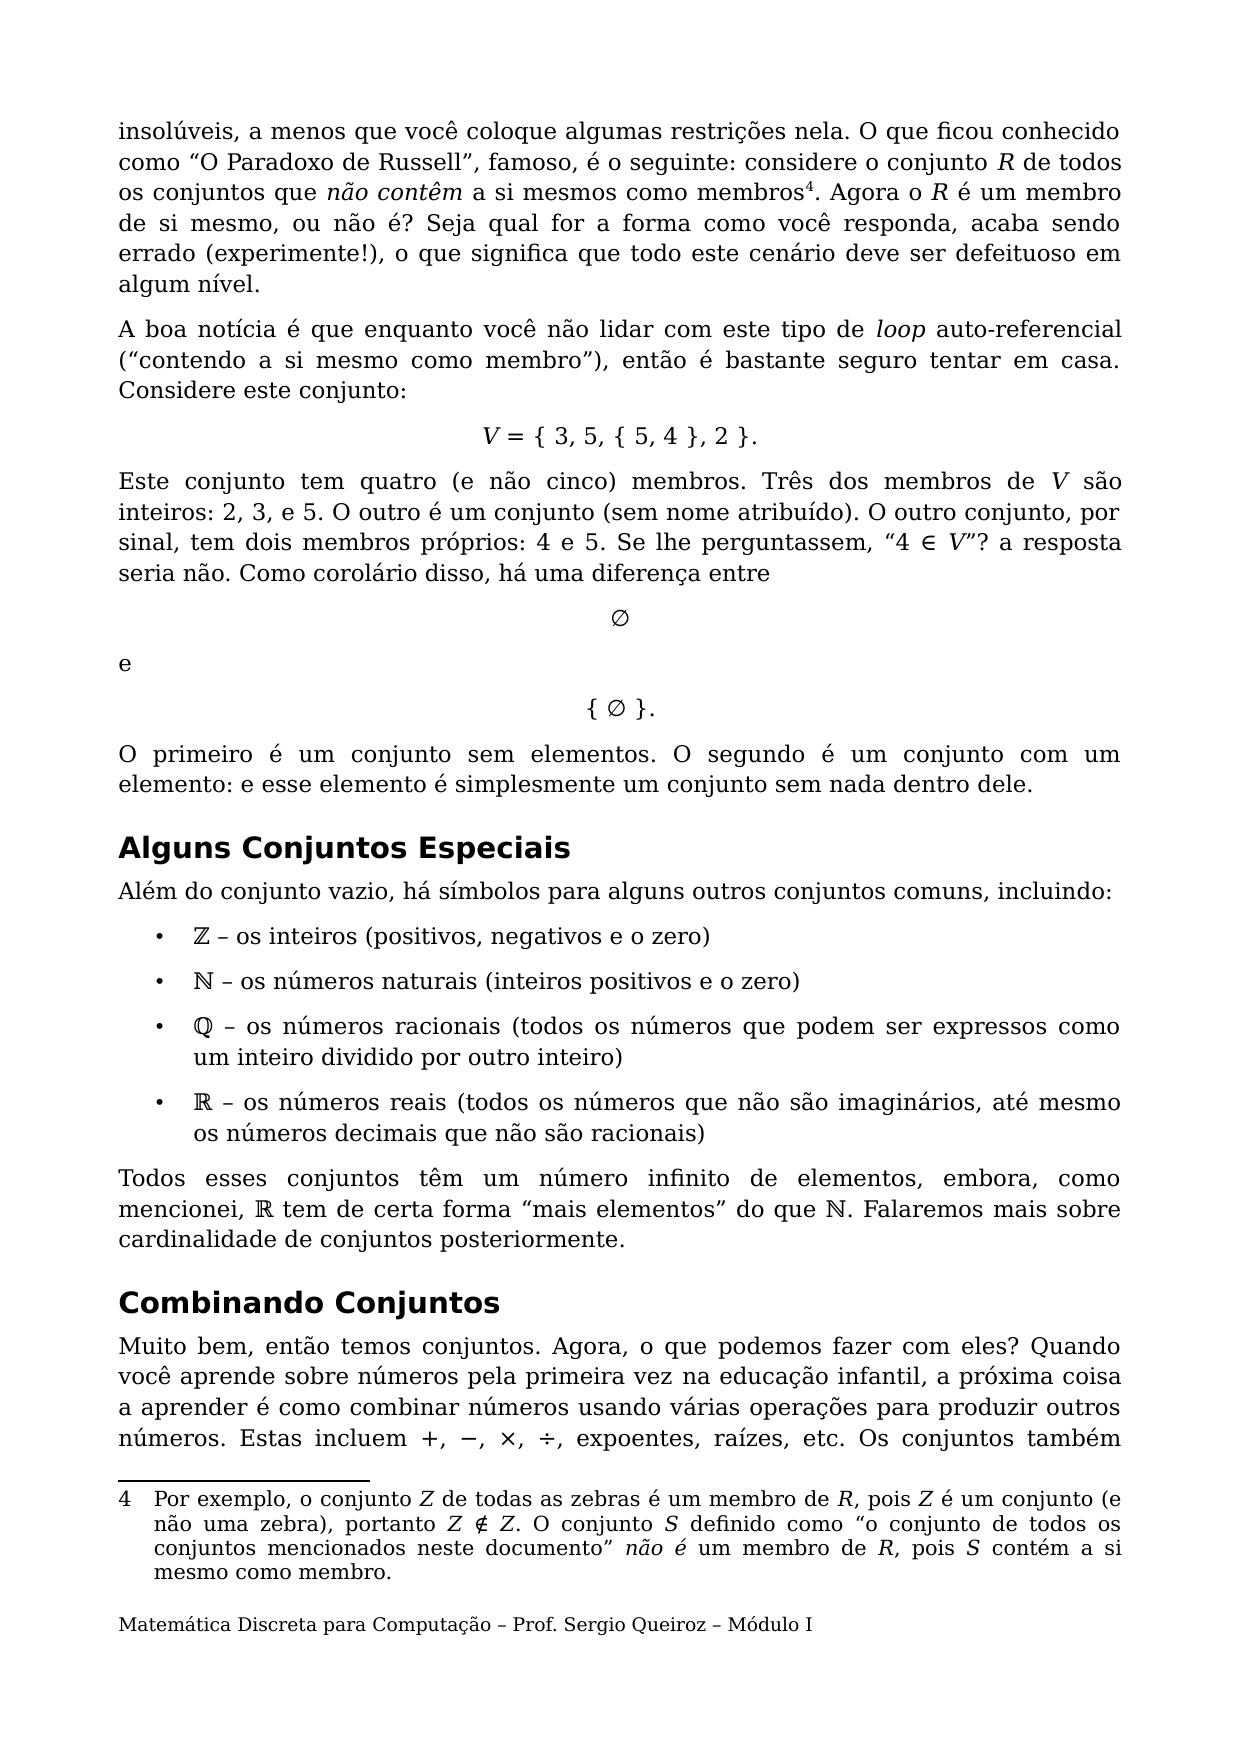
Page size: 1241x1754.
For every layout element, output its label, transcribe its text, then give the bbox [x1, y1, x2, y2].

subtitle Combinando Conjuntos [118, 1286, 1122, 1320]
text O primeiro é um conjunto sem elementos. O segundo é um conjunto com um elemento: e esse elemento é simplesmente um conjunto sem nada dentro dele. [118, 741, 1122, 798]
text Por exemplo, o conjunto Z de todas as zebras é um membro de R, pois Z é um conjunto (e não uma zebra), portanto Z ∉ Z. O conjunto S definido como “o conjunto de todos os conjuntos mencionados neste documento” não é um membro de R, pois S contém a si mesmo como membro. [118, 1487, 1122, 1584]
list ℤ – os inteiros (positivos, negativos e o zero) [156, 923, 1122, 950]
subtitle Alguns Conjuntos Especiais [118, 831, 1122, 865]
list ℝ – os números reais (todos os números que não são imaginários, até mesmo os números decimais que não são racionais) [156, 1089, 1122, 1147]
text insolúveis, a menos que você coloque algumas restrições nela. O que ficou conhecido como “O Paradoxo de Russell”, famoso, é o seguinte: considere o conjunto R de todos os conjuntos que não contêm a si mesmos como membros. Agora o R é um membro de si mesmo, ou não é? Seja qual for a forma como você responda, acaba sendo errado (experimente!), o que significa que todo este cenário deve ser defeituoso em algum nível. [118, 118, 1122, 298]
text e [118, 650, 1122, 677]
text Além do conjunto vazio, há símbolos para alguns outros conjuntos comuns, incluindo: [118, 878, 1122, 904]
text Muito bem, então temos conjuntos. Agora, o que podemos fazer com eles? Quando você aprende sobre números pela primeira vez na educação infantil, a próxima coisa a aprender é como combinar números usando várias operações para produzir outros números. Estas incluem +, −, ×, ÷, expoentes, raízes, etc. Os conjuntos também [118, 1333, 1122, 1451]
text Este conjunto tem quatro (e não cinco) membros. Três dos membros de V são inteiros: 2, 3, e 5. O outro é um conjunto (sem nome atribuído). O outro conjunto, por sinal, tem dois membros próprios: 4 e 5. Se lhe perguntassem, “4 ∈ V”? a resposta seria não. Como corolário disso, há uma diferença entre [118, 468, 1122, 587]
text { ∅ }. [118, 696, 1122, 722]
text A boa notícia é que enquanto você não lidar com este tipo de loop auto-referencial (“contendo a si mesmo como membro”), então é bastante seguro tentar em casa. Considere este conjunto: [118, 316, 1122, 404]
list ℕ – os números naturais (inteiros positivos e o zero) [156, 968, 1122, 995]
text ∅ [118, 605, 1122, 632]
text V = { 3, 5, { 5, 4 }, 2 }. [118, 423, 1122, 449]
text Todos esses conjuntos têm um número infinito de elementos, embora, como mencionei, ℝ tem de certa forma “mais elementos” do que ℕ. Falaremos mais sobre cardinalidade de conjuntos posteriormente. [118, 1165, 1122, 1253]
list ℚ – os números racionais (todos os números que podem ser expressos como um inteiro dividido por outro inteiro) [156, 1013, 1122, 1071]
